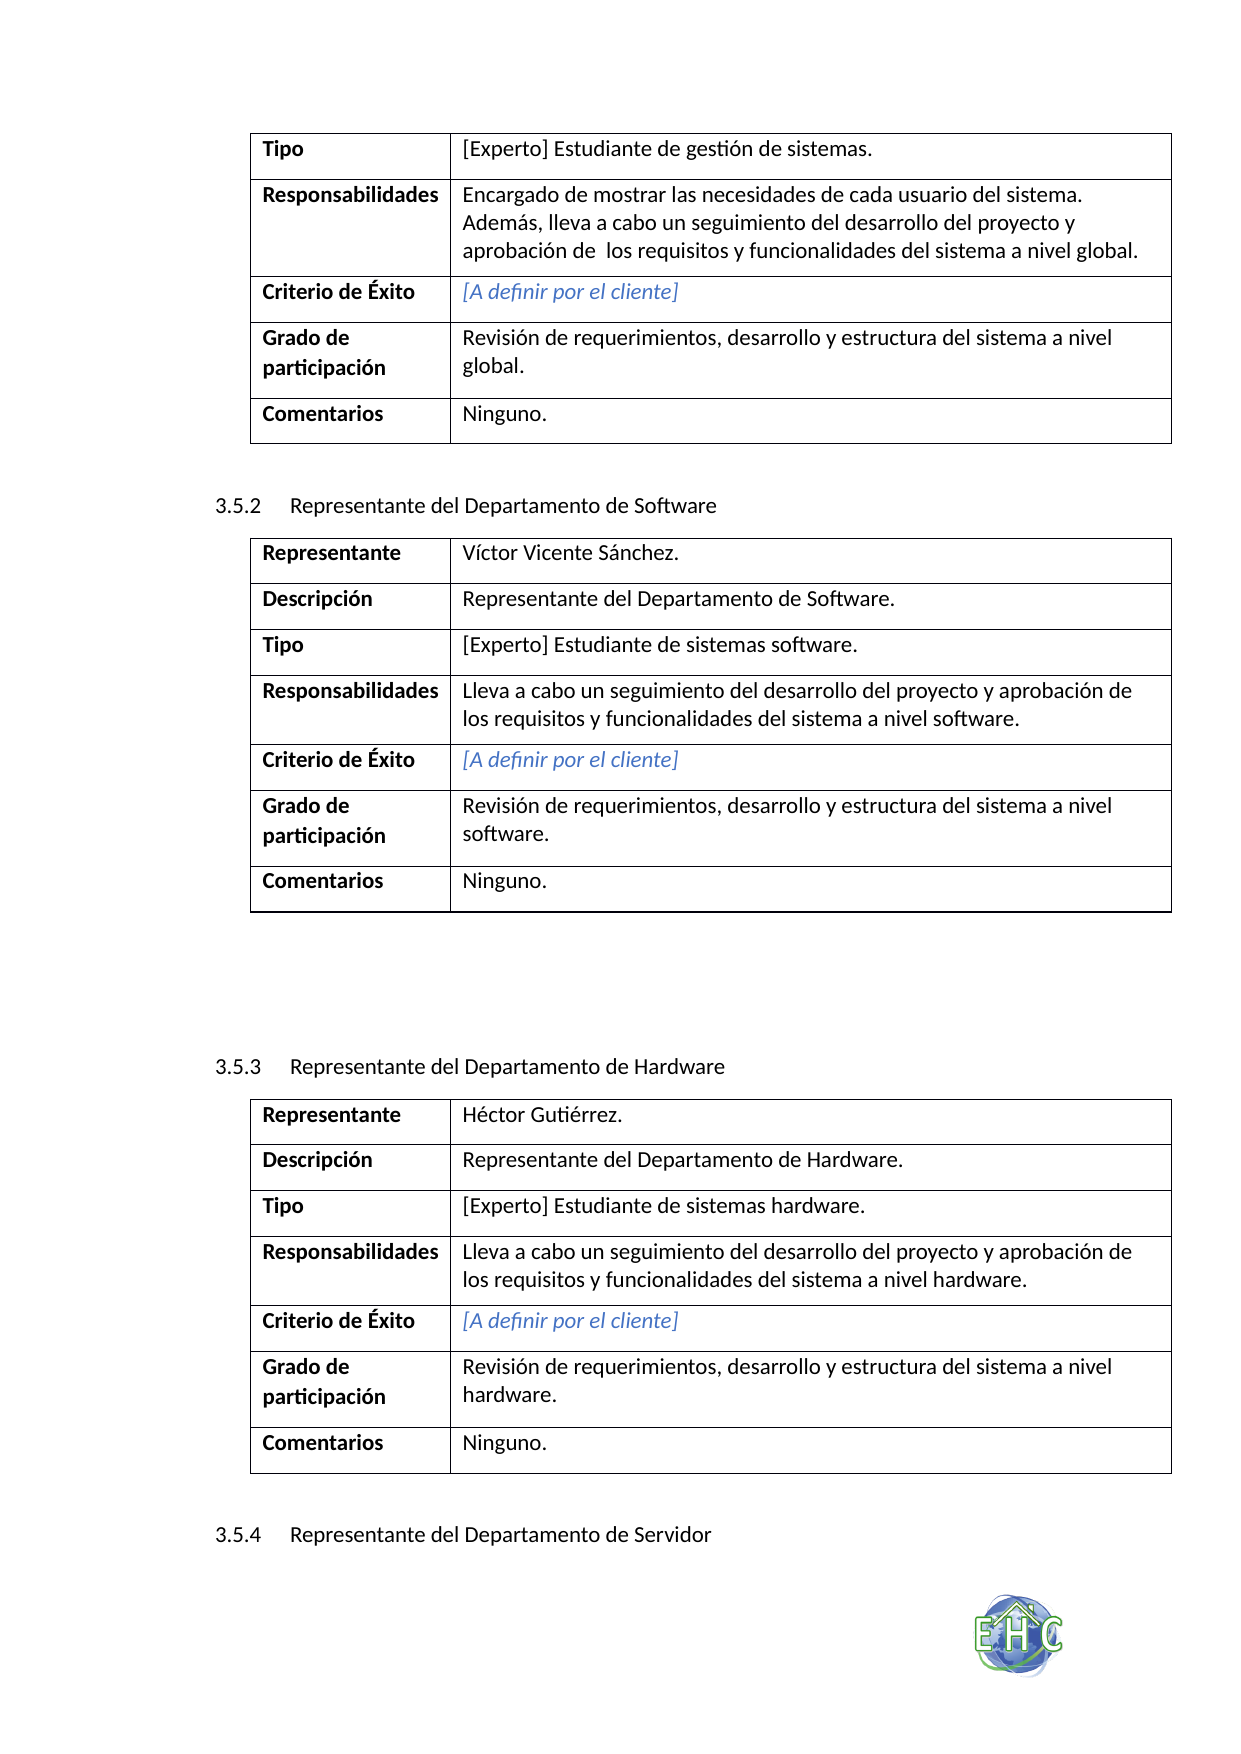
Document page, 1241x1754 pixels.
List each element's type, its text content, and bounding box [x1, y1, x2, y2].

table_cell Revisión de requerimientos, desarrollo y estructura del sistema a nivel global. [451, 323, 1171, 398]
table_cell Responsabilidades [251, 180, 450, 276]
table_cell [Experto] Estudiante de gestión de sistemas. [451, 134, 1171, 179]
picture [972, 1590, 1063, 1681]
table_cell Criterio de Éxito [251, 1306, 450, 1351]
table_cell Descripción [251, 1145, 450, 1190]
table_cell Criterio de Éxito [251, 745, 450, 790]
table_cell [A definir por el cliente] [451, 1306, 1171, 1351]
table_cell Comentarios [251, 399, 450, 443]
table_cell Responsabilidades [251, 1237, 450, 1305]
table_cell Representante del Departamento de Software. [451, 584, 1171, 629]
table_cell Responsabilidades [251, 676, 450, 744]
table_cell Grado de participación [251, 791, 450, 866]
table_cell Encargado de mostrar las necesidades de cada usuario del sistema. Además, lleva a cabo un seguimiento del desarrollo del proyecto y aprobación de los requisitos y funcionalidades del sistema a nivel global. [451, 180, 1171, 276]
table_cell Grado de participación [251, 1352, 450, 1427]
table_cell [A definir por el cliente] [451, 277, 1171, 322]
list Representante del Departamento de Software [215, 491, 1063, 519]
table_cell Comentarios [251, 867, 450, 911]
table_header Representante [251, 1100, 450, 1144]
table_header Víctor Vicente Sánchez. [451, 539, 1171, 583]
table_cell [Experto] Estudiante de sistemas software. [451, 630, 1171, 675]
table_cell [Experto] Estudiante de sistemas hardware. [451, 1191, 1171, 1236]
table_cell Ninguno. [451, 867, 1171, 911]
list Representante del Departamento de Servidor [215, 1520, 1063, 1548]
table_cell Revisión de requerimientos, desarrollo y estructura del sistema a nivel hardware. [451, 1352, 1171, 1427]
table_cell Tipo [251, 1191, 450, 1236]
table_cell Criterio de Éxito [251, 277, 450, 322]
table_cell Lleva a cabo un seguimiento del desarrollo del proyecto y aprobación de los requisitos y funcionalidades del sistema a nivel software. [451, 676, 1171, 744]
table_cell Descripción [251, 584, 450, 629]
table_cell Ninguno. [451, 399, 1171, 443]
table_cell Revisión de requerimientos, desarrollo y estructura del sistema a nivel software. [451, 791, 1171, 866]
table_cell Comentarios [251, 1428, 450, 1472]
table_cell Tipo [251, 134, 450, 179]
table_cell Grado de participación [251, 323, 450, 398]
table_cell [A definir por el cliente] [451, 745, 1171, 790]
table_header Representante [251, 539, 450, 583]
table_cell Ninguno. [451, 1428, 1171, 1472]
table_cell Tipo [251, 630, 450, 675]
table_cell Representante del Departamento de Hardware. [451, 1145, 1171, 1190]
list Representante del Departamento de Hardware [215, 1052, 1063, 1080]
table_cell Lleva a cabo un seguimiento del desarrollo del proyecto y aprobación de los requisitos y funcionalidades del sistema a nivel hardware. [451, 1237, 1171, 1305]
table_header Héctor Gutiérrez. [451, 1100, 1171, 1144]
